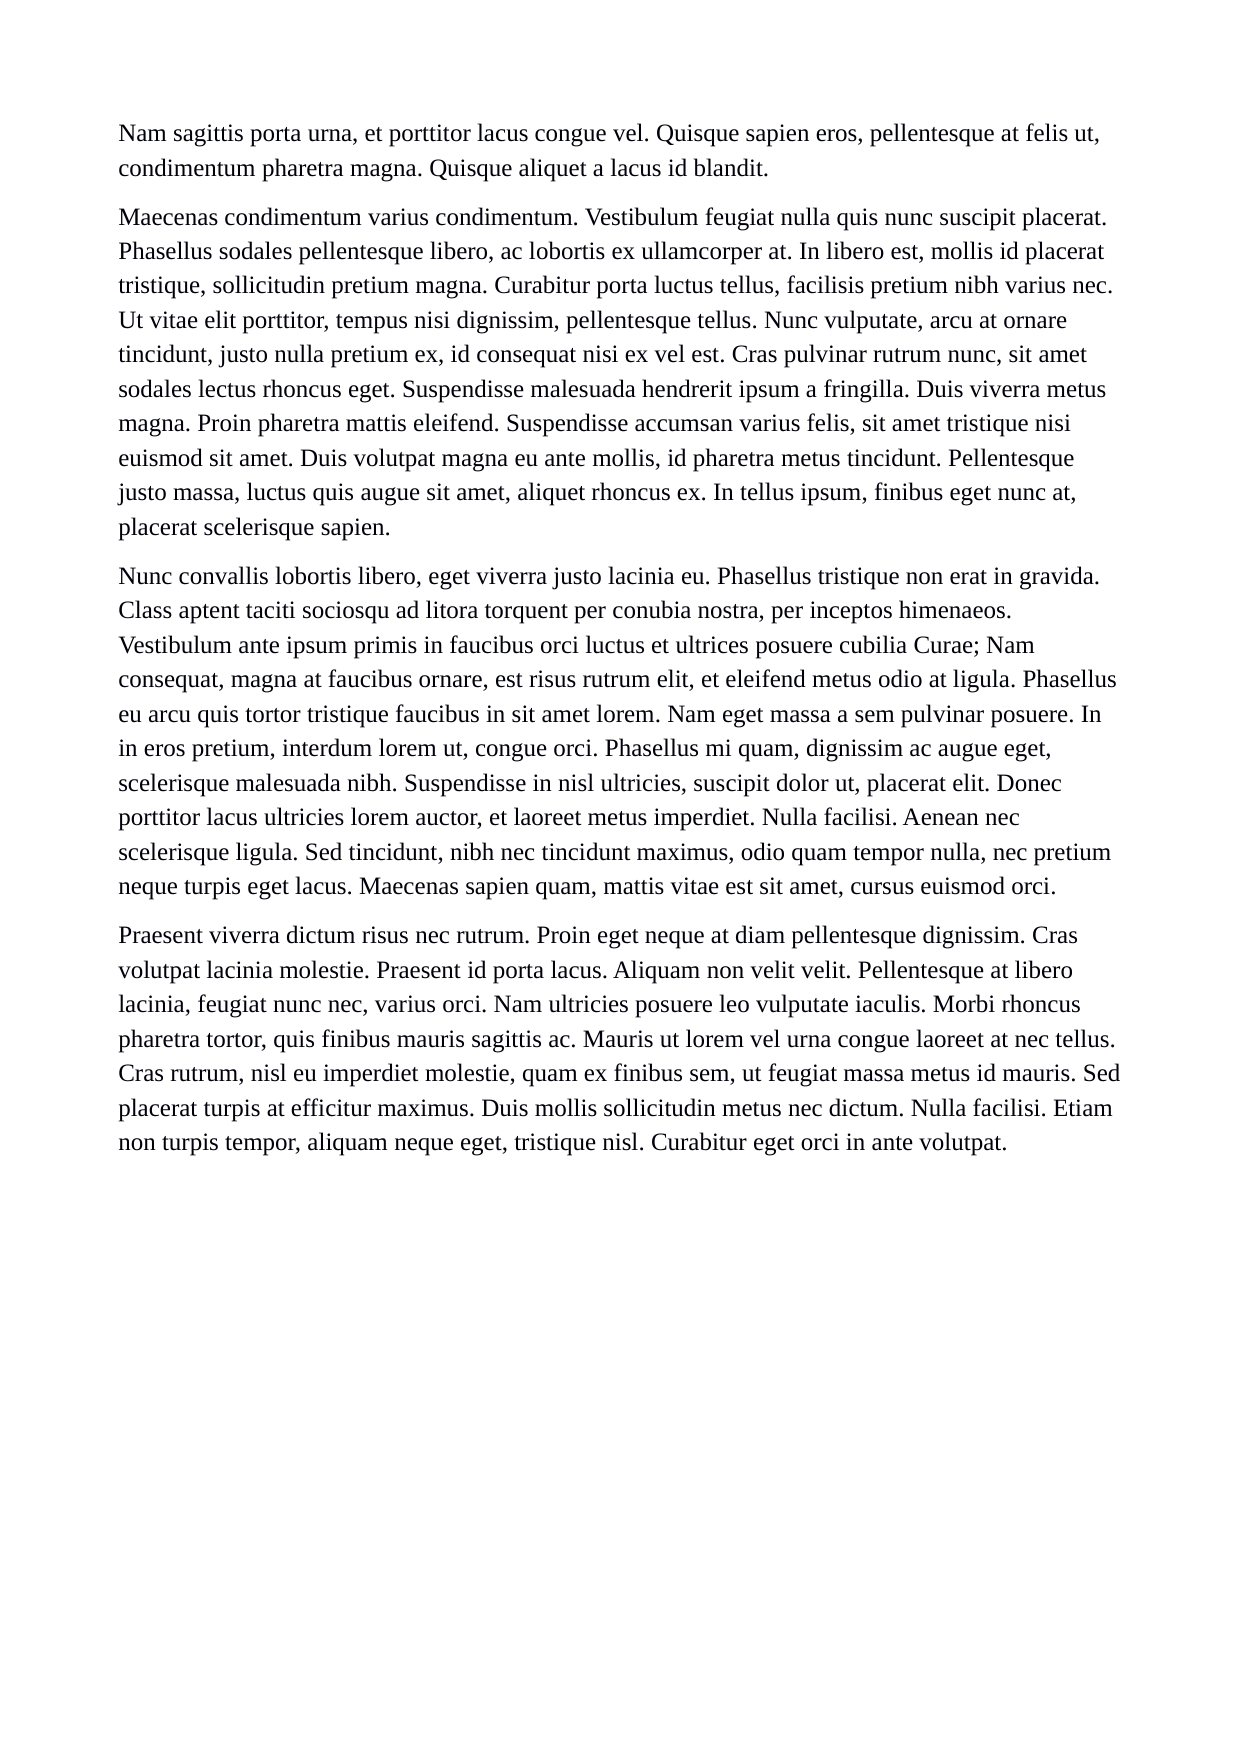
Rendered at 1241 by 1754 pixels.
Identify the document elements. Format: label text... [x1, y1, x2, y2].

text Praesent viverra dictum risus nec rutrum. Proin eget neque at diam pellentesque dignissim. Cras volutpat lacinia molestie. Praesent id porta lacus. Aliquam non velit velit. Pellentesque at libero lacinia, feugiat nunc nec, varius orci. Nam ultricies posuere leo vulputate iaculis. Morbi rhoncus pharetra tortor, quis finibus mauris sagittis ac. Mauris ut lorem vel urna congue laoreet at nec tellus. Cras rutrum, nisl eu imperdiet molestie, quam ex finibus sem, ut feugiat massa metus id mauris. Sed placerat turpis at efficitur maximus. Duis mollis sollicitudin metus nec dictum. Nulla facilisi. Etiam non turpis tempor, aliquam neque eget, tristique nisl. Curabitur eget orci in ante volutpat. [118, 920, 1122, 1156]
text Nunc convallis lobortis libero, eget viverra justo lacinia eu. Phasellus tristique non erat in gravida. Class aptent taciti sociosqu ad litora torquent per conubia nostra, per inceptos himenaeos. Vestibulum ante ipsum primis in faucibus orci luctus et ultrices posuere cubilia Curae; Nam consequat, magna at faucibus ornare, est risus rutrum elit, et eleifend metus odio at ligula. Phasellus eu arcu quis tortor tristique faucibus in sit amet lorem. Nam eget massa a sem pulvinar posuere. In in eros pretium, interdum lorem ut, congue orci. Phasellus mi quam, dignissim ac augue eget, scelerisque malesuada nibh. Suspendisse in nisl ultricies, suscipit dolor ut, placerat elit. Donec porttitor lacus ultricies lorem auctor, et laoreet metus imperdiet. Nulla facilisi. Aenean nec scelerisque ligula. Sed tincidunt, nibh nec tincidunt maximus, odio quam tempor nulla, nec pretium neque turpis eget lacus. Maecenas sapien quam, mattis vitae est sit amet, cursus euismod orci. [118, 561, 1122, 900]
text Maecenas condimentum varius condimentum. Vestibulum feugiat nulla quis nunc suscipit placerat. Phasellus sodales pellentesque libero, ac lobortis ex ullamcorper at. In libero est, mollis id placerat tristique, sollicitudin pretium magna. Curabitur porta luctus tellus, facilisis pretium nibh varius nec. Ut vitae elit porttitor, tempus nisi dignissim, pellentesque tellus. Nunc vulputate, arcu at ornare tincidunt, justo nulla pretium ex, id consequat nisi ex vel est. Cras pulvinar rutrum nunc, sit amet sodales lectus rhoncus eget. Suspendisse malesuada hendrerit ipsum a fringilla. Duis viverra metus magna. Proin pharetra mattis eleifend. Suspendisse accumsan varius felis, sit amet tristique nisi euismod sit amet. Duis volutpat magna eu ante mollis, id pharetra metus tincidunt. Pellentesque justo massa, luctus quis augue sit amet, aliquet rhoncus ex. In tellus ipsum, finibus eget nunc at, placerat scelerisque sapien. [118, 202, 1122, 541]
text Nam sagittis porta urna, et porttitor lacus congue vel. Quisque sapien eros, pellentesque at felis ut, condimentum pharetra magna. Quisque aliquet a lacus id blandit. [118, 118, 1122, 181]
